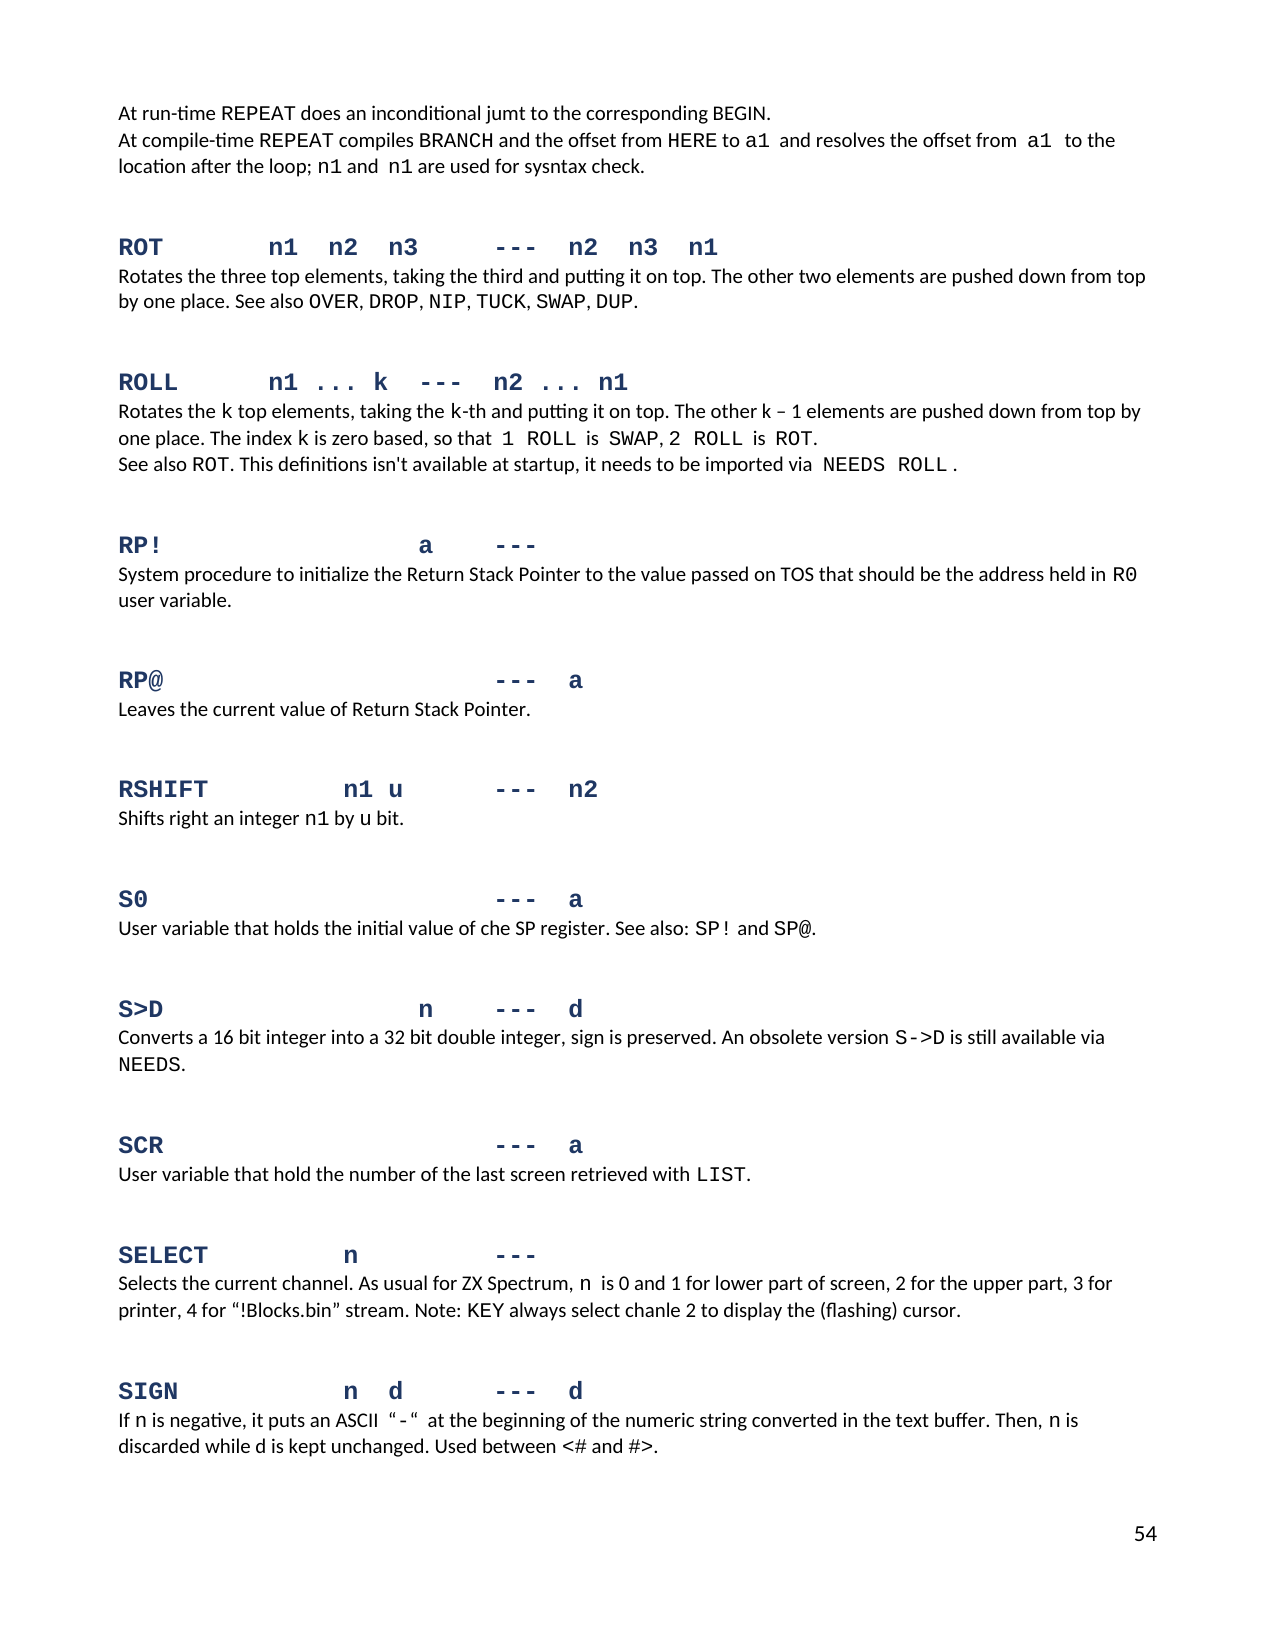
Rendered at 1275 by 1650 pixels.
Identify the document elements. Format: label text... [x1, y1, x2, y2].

subtitle S0 --- a [118, 886, 1157, 915]
text At run-time REPEAT does an inconditional jumt to the corresponding BEGIN. [118, 100, 1157, 127]
subtitle ROT n1 n2 n3 --- n2 n3 n1 [118, 235, 1157, 263]
text Converts a 16 bit integer into a 32 bit double integer, sign is preserved. An obsolete version S->D is still available via NEEDS. [118, 1024, 1157, 1077]
subtitle S>D n --- d [118, 996, 1157, 1024]
text Shifts right an integer n1 by u bit. [118, 805, 1157, 831]
text Selects the current channel. As usual for ZX Spectrum, n is 0 and 1 for lower part of screen, 2 for the upper part, 3 for printer, 4 for “!Blocks.bin” stream. Note: KEY always select chanle 2 to display the (flashing) cursor. [118, 1271, 1157, 1323]
text See also ROT. This definitions isn't available at startup, it needs to be imported via NEEDS ROLL . [118, 451, 1157, 478]
text Rotates the three top elements, taking the third and putting it on top. The other two elements are pushed down from top by one place. See also OVER, DROP, NIP, TUCK, SWAP, DUP. [118, 263, 1157, 315]
text At compile-time REPEAT compiles BRANCH and the offset from HERE to a1 and resolves the offset from a1 to the location after the loop; n1 and n1 are used for sysntax check. [118, 127, 1157, 180]
text Rotates the k top elements, taking the k-th and putting it on top. The other k – 1 elements are pushed down from top by one place. The index k is zero based, so that 1 ROLL is SWAP, 2 ROLL is ROT. [118, 398, 1157, 451]
subtitle SELECT n --- [118, 1242, 1157, 1271]
text System procedure to initialize the Return Stack Pointer to the value passed on TOS that should be the address held in R0 user variable. [118, 561, 1157, 613]
text User variable that hold the number of the last screen retrieved with LIST. [118, 1161, 1157, 1187]
subtitle RP! a --- [118, 533, 1157, 561]
subtitle SCR --- a [118, 1132, 1157, 1161]
subtitle SIGN n d --- d [118, 1378, 1157, 1407]
text User variable that holds the initial value of che SP register. See also: SP! and SP@. [118, 915, 1157, 941]
subtitle RP@ --- a [118, 668, 1157, 696]
text If n is negative, it puts an ASCII “-“ at the beginning of the numeric string converted in the text buffer. Then, n is discarded while d is kept unchanged. Used between <# and #>. [118, 1407, 1157, 1460]
text Leaves the current value of Return Stack Pointer. [118, 696, 1157, 722]
subtitle RSHIFT n1 u --- n2 [118, 777, 1157, 805]
subtitle ROLL n1 ... k --- n2 ... n1 [118, 370, 1157, 398]
